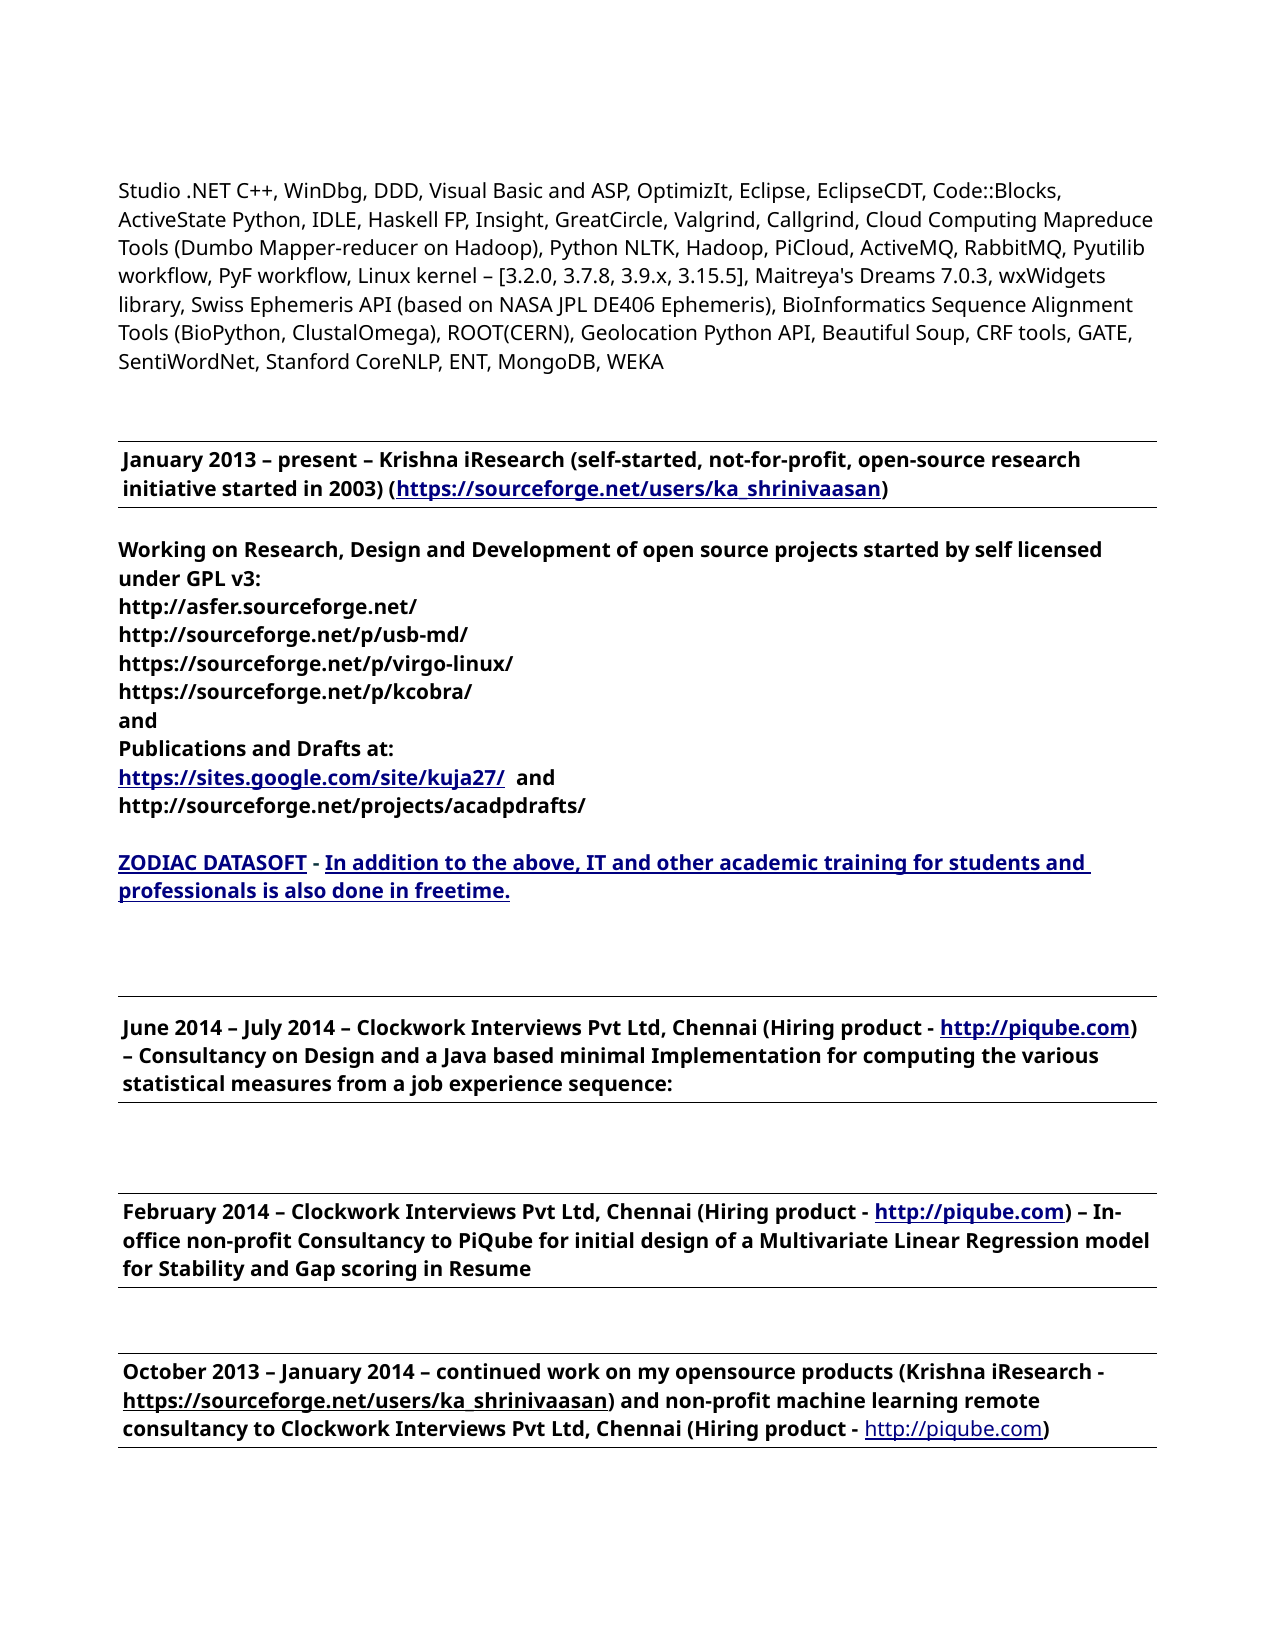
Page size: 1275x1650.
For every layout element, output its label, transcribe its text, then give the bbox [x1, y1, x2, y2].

text October 2013 – January 2014 – continued work on my opensource products (Krishna iResearch - https://sourceforge.net/users/ka_shrinivaasan) and non-profit machine learning remote consultancy to Clockwork Interviews Pvt Ltd, Chennai (Hiring product - http://piqube.com) [118, 1354, 1157, 1447]
text http://asfer.sourceforge.net/ [118, 592, 1157, 621]
text February 2014 – Clockwork Interviews Pvt Ltd, Chennai (Hiring product - http://piqube.com) – In-office non-profit Consultancy to PiQube for initial design of a Multivariate Linear Regression model for Stability and Gap scoring in Resume [118, 1194, 1157, 1287]
text http://sourceforge.net/projects/acadpdrafts/ [118, 791, 1157, 820]
text Publications and Drafts at: [118, 734, 1157, 763]
text https://sourceforge.net/p/kcobra/ [118, 677, 1157, 706]
text https://sourceforge.net/p/virgo-linux/ [118, 649, 1157, 677]
text ZODIAC DATASOFT - In addition to the above, IT and other academic training for students and professionals is also done in freetime. [118, 848, 1157, 905]
text and [118, 706, 1157, 734]
text http://sourceforge.net/p/usb-md/ [118, 621, 1157, 649]
text January 2013 – present – Krishna iResearch (self-started, not-for-profit, open-source research initiative started in 2003) (https://sourceforge.net/users/ka_shrinivaasan) [118, 442, 1157, 507]
text https://sites.google.com/site/kuja27/ and [118, 763, 1157, 791]
text Studio .NET C++, WinDbg, DDD, Visual Basic and ASP, OptimizIt, Eclipse, EclipseCDT, Code::Blocks, ActiveState Python, IDLE, Haskell FP, Insight, GreatCircle, Valgrind, Callgrind, Cloud Computing Mapreduce Tools (Dumbo Mapper-reducer on Hadoop), Python NLTK, Hadoop, PiCloud, ActiveMQ, RabbitMQ, Pyutilib workflow, PyF workflow, Linux kernel – [3.2.0, 3.7.8, 3.9.x, 3.15.5], Maitreya's Dreams 7.0.3, wxWidgets library, Swiss Ephemeris API (based on NASA JPL DE406 Ephemeris), BioInformatics Sequence Alignment Tools (BioPython, ClustalOmega), ROOT(CERN), Geolocation Python API, Beautiful Soup, CRF tools, GATE, SentiWordNet, Stanford CoreNLP, ENT, MongoDB, WEKA [118, 176, 1157, 375]
text June 2014 – July 2014 – Clockwork Interviews Pvt Ltd, Chennai (Hiring product - http://piqube.com) – Consultancy on Design and a Java based minimal Implementation for computing the various statistical measures from a job experience sequence: [118, 1008, 1157, 1102]
text Working on Research, Design and Development of open source projects started by self licensed under GPL v3: [118, 535, 1157, 592]
